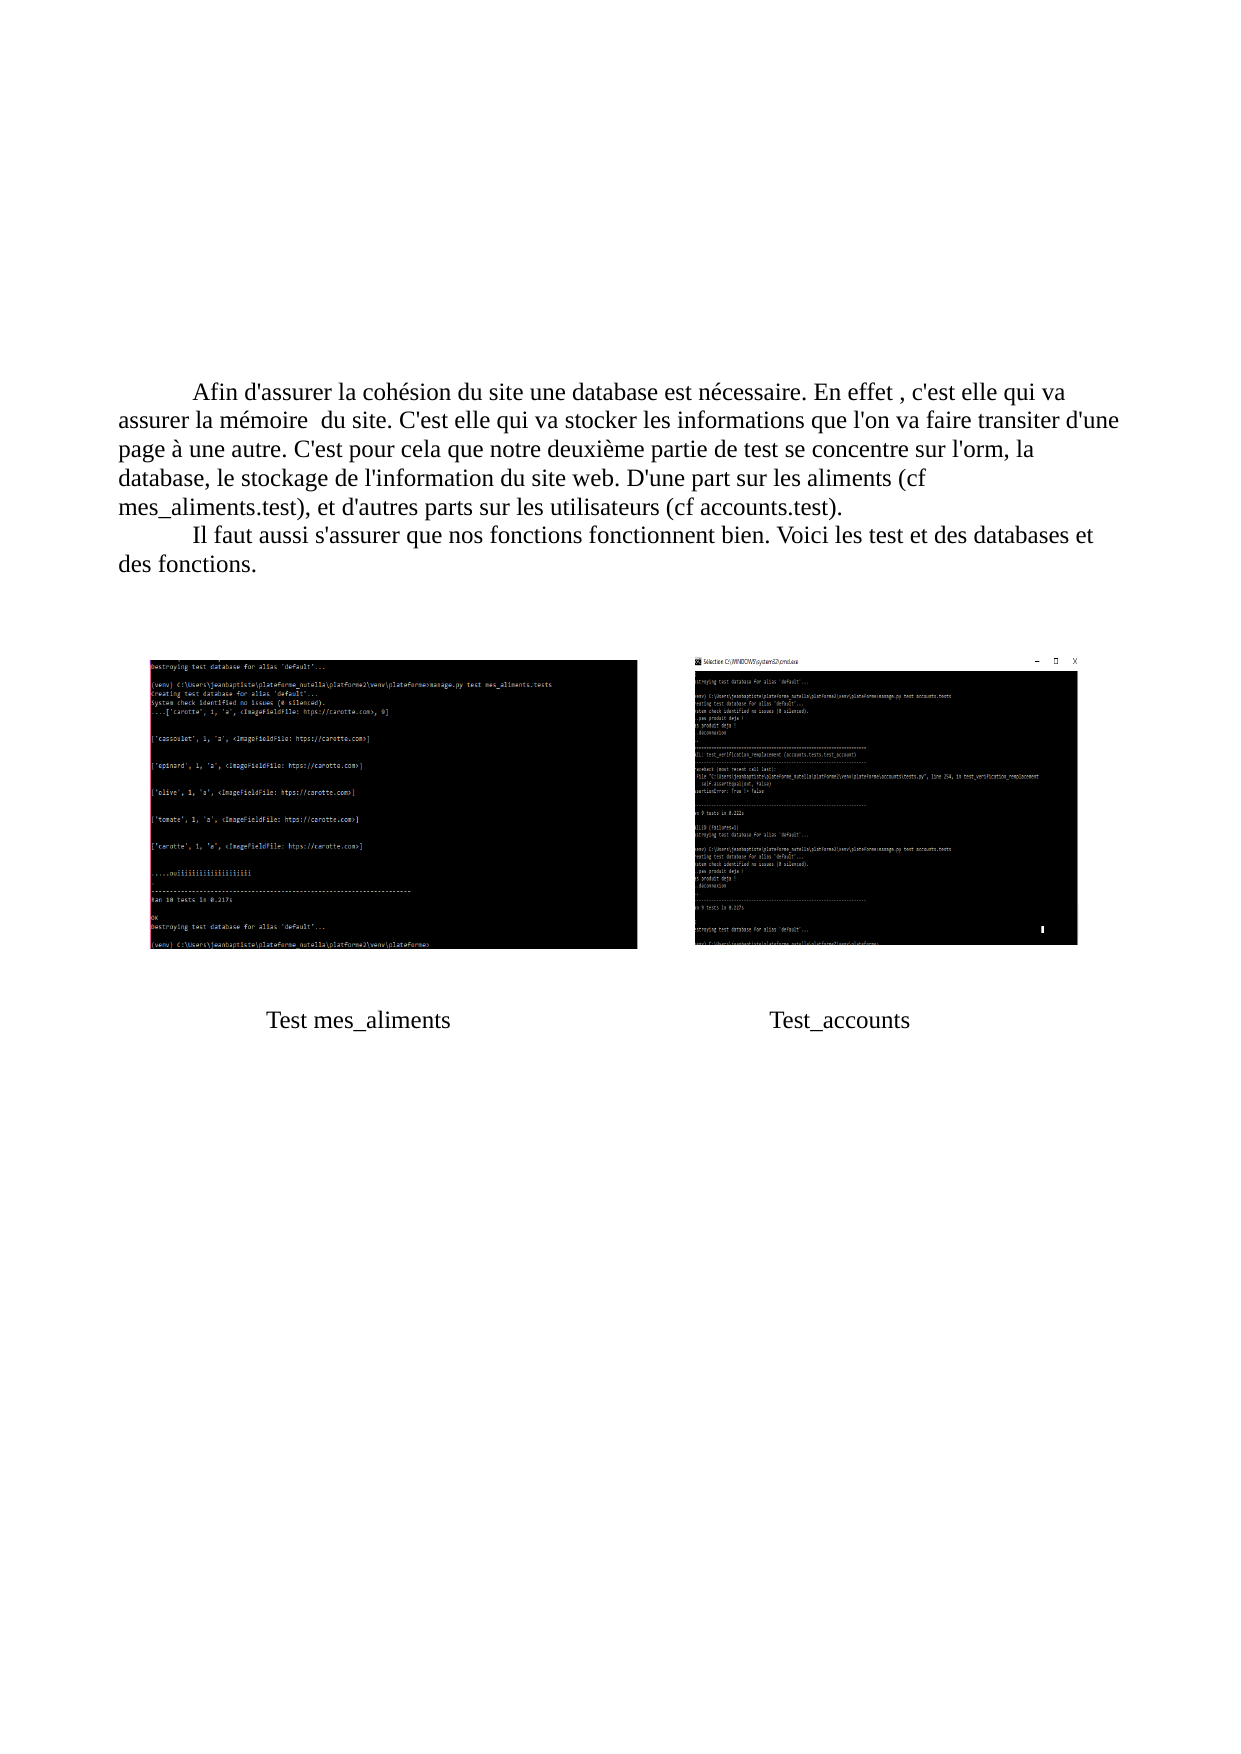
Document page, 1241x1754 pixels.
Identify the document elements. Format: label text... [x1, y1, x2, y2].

text Afin d'assurer la cohésion du site une database est nécessaire. En effet , c'est elle qui va assurer la mémoire du site. C'est elle qui va stocker les informations que l'on va faire transiter d'une page à une autre. C'est pour cela que notre deuxième partie de test se concentre sur l'orm, la database, le stockage de l'information du site web. D'une part sur les aliments (cf mes_aliments.test), et d'autres parts sur les utilisateurs (cf accounts.test). [118, 377, 1122, 521]
picture [149, 660, 638, 949]
text Test mes_aliments Test_accounts [118, 1006, 1122, 1034]
text Il faut aussi s'assurer que nos fonctions fonctionnent bien. Voici les test et des databases et des fonctions. [118, 521, 1122, 578]
picture [695, 656, 1079, 945]
